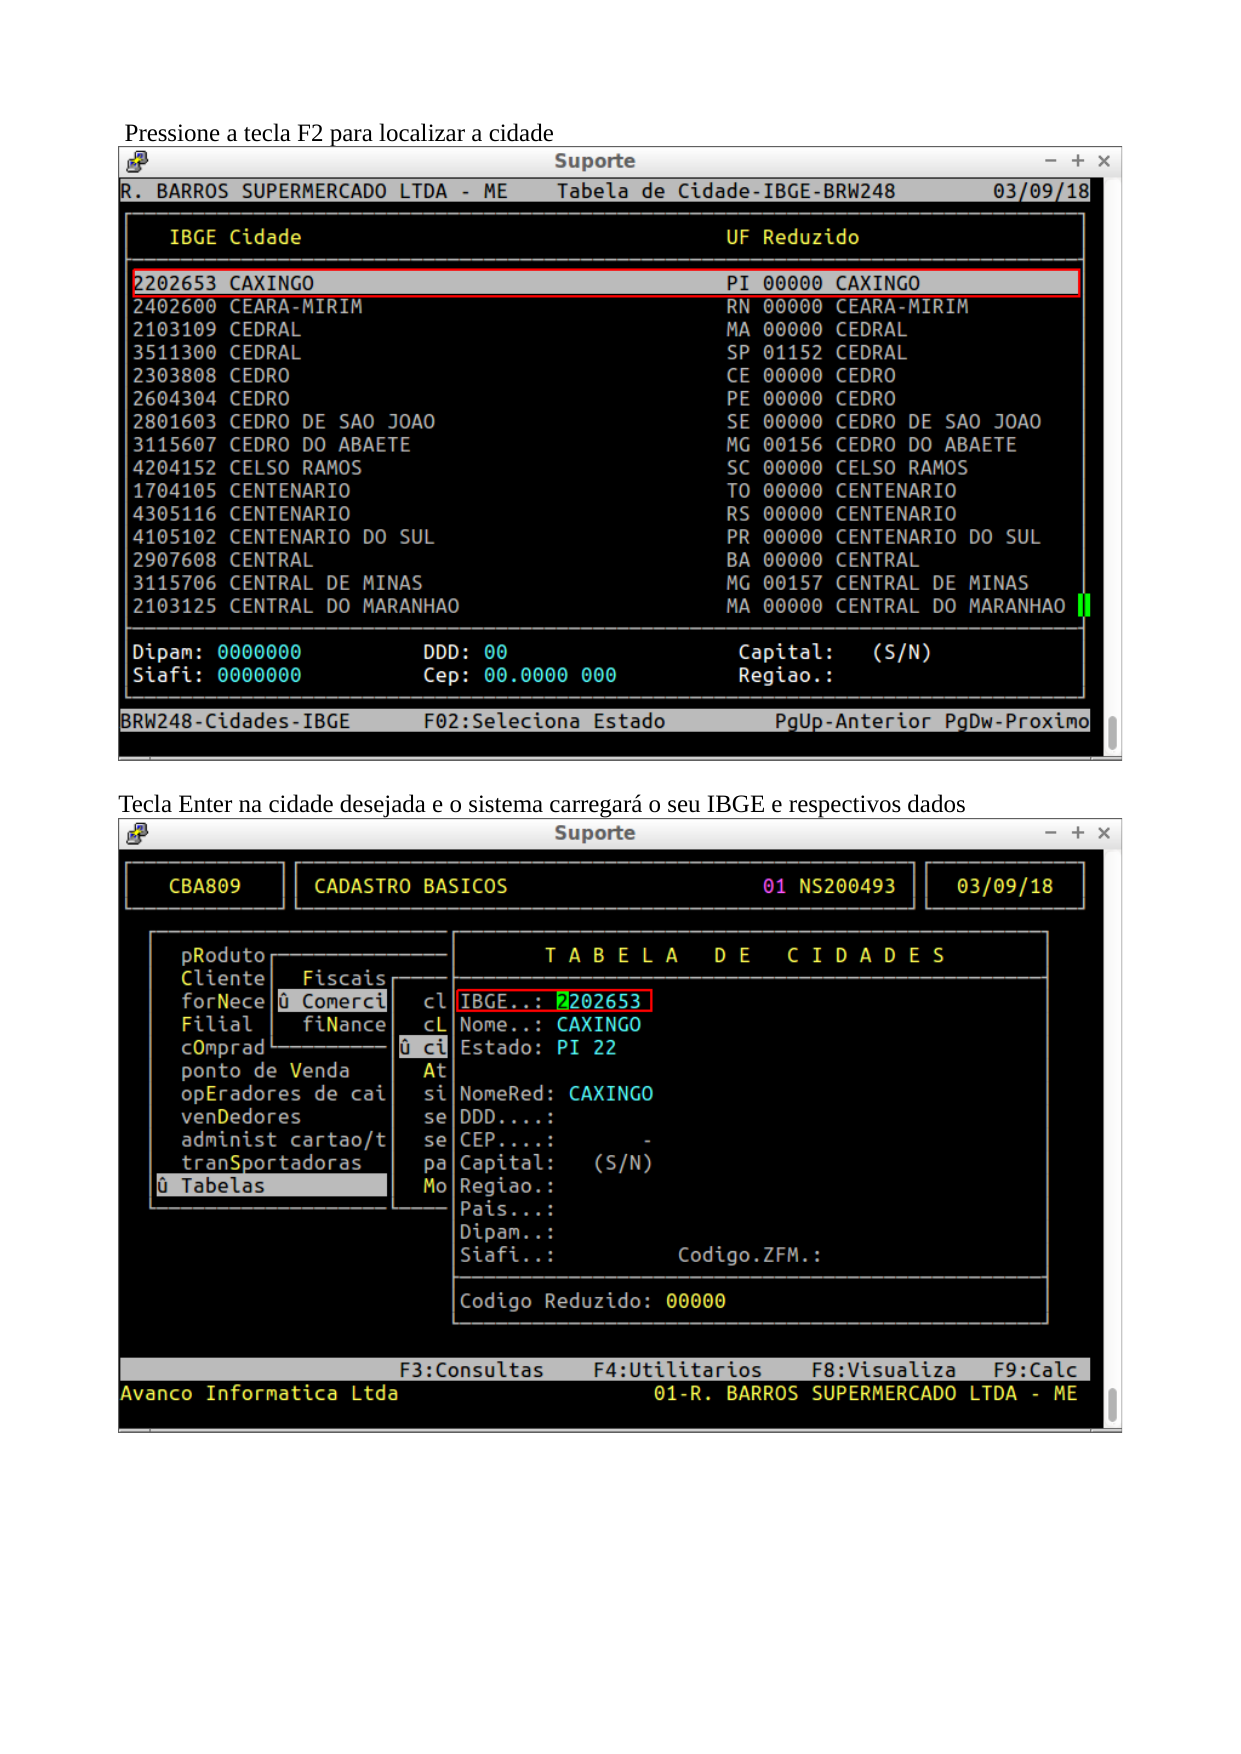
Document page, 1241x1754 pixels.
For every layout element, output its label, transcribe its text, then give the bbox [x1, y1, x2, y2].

text Pressione a tecla F2 para localizar a cidade [118, 118, 1122, 146]
picture [118, 146, 1123, 761]
text Tecla Enter na cidade desejada e o sistema carregará o seu IBGE e respectivos dados [118, 789, 1122, 818]
picture [118, 818, 1123, 1433]
